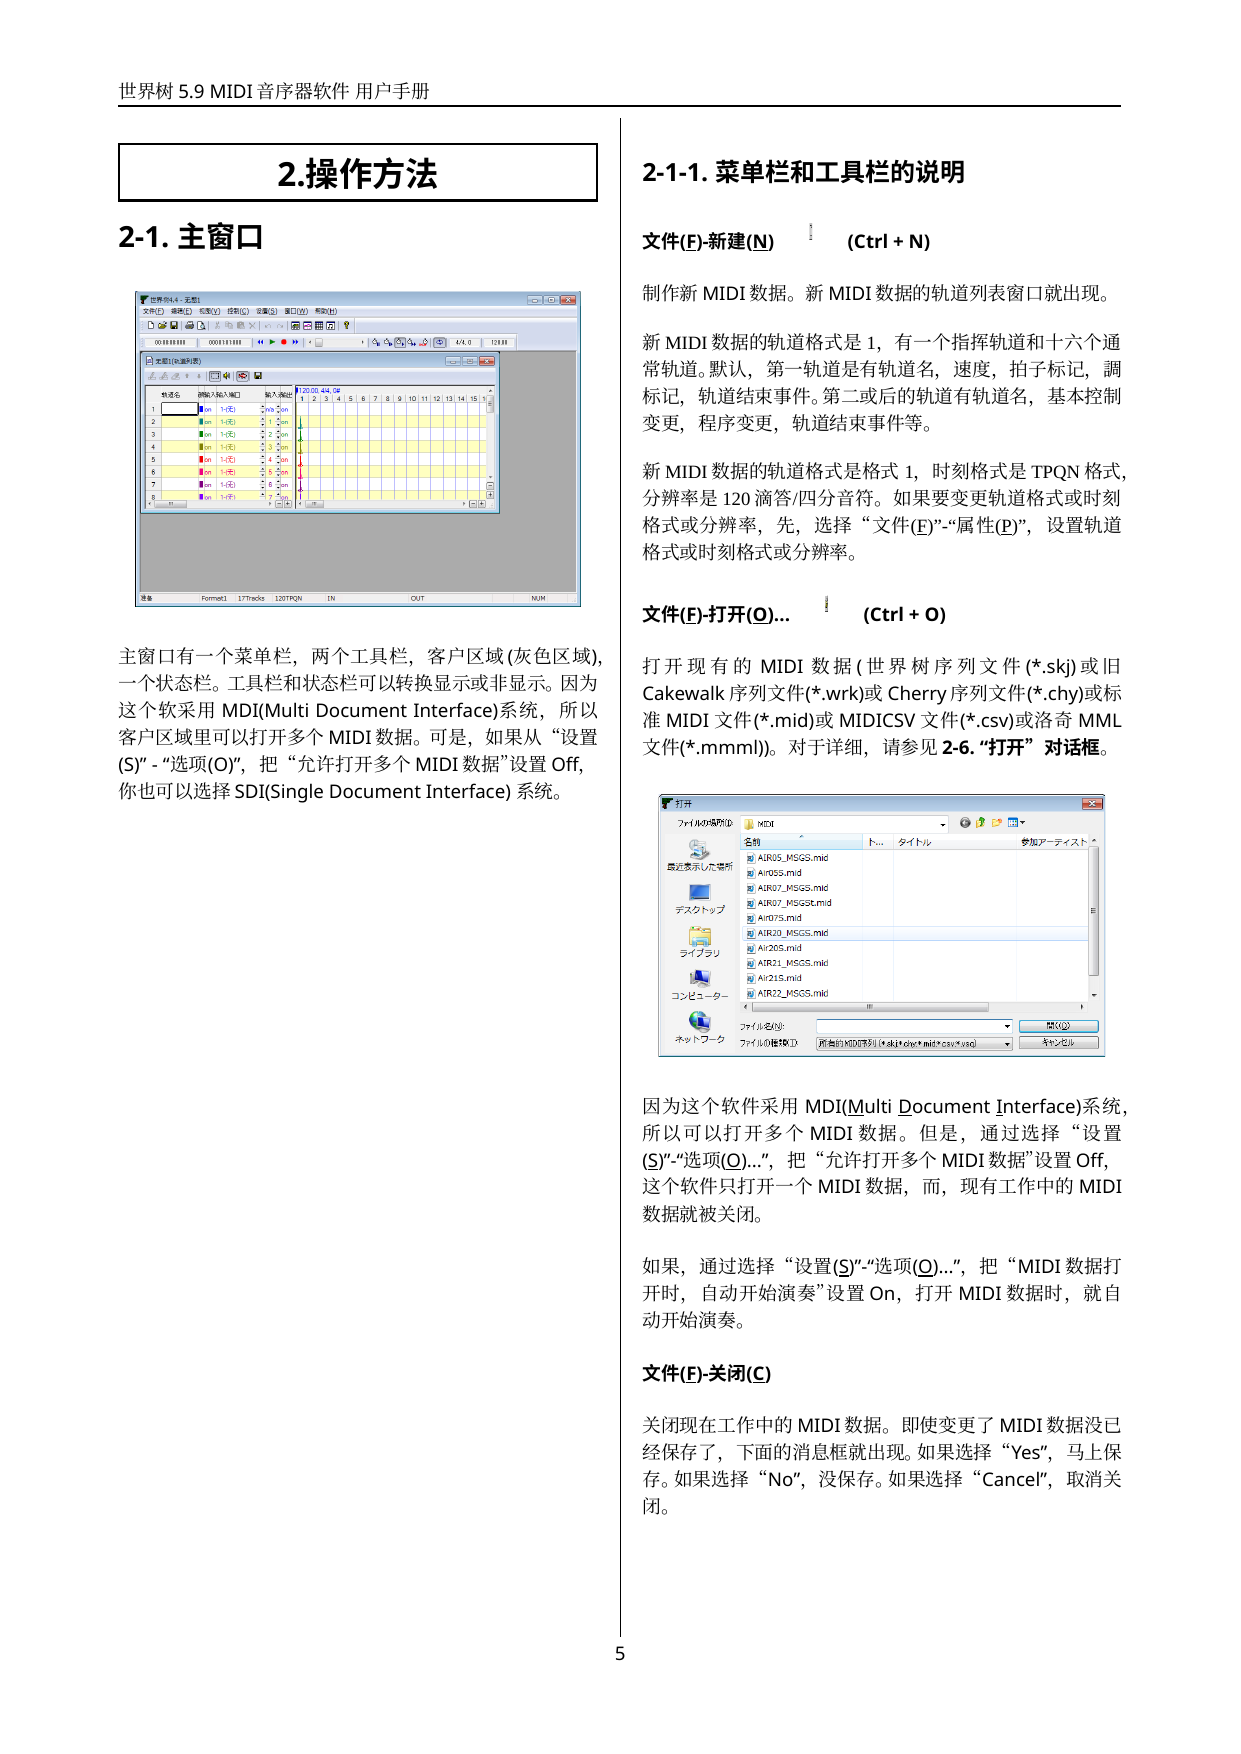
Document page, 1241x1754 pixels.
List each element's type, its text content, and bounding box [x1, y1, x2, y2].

picture [135, 291, 581, 607]
subtitle 2-1. 主窗口 [118, 214, 598, 256]
text 文件(F)-新建(N) (Ctrl + N) [642, 214, 1122, 254]
text 关闭现在工作中的MIDI数据。即使变更了MIDI数据没已经保存了，下面的消息框就出现。如果选择“Yes”，马上保存。如果选择“No”，没保存。如果选择“Cancel”，取消关闭。 [642, 1411, 1122, 1519]
subtitle 2.操作方法 [120, 145, 596, 199]
text 制作新MIDI数据。新MIDI数据的轨道列表窗口就出现。 [642, 279, 1122, 306]
text 主窗口有一个菜单栏，两个工具栏，客户区域(灰色区域)，一个状态栏。工具栏和状态栏可以转换显示或非显示。因为这个软采用MDI(Multi Document Interface)系统，所以客户区域里可以打开多个MIDI数据。可是，如果从“设置(S)” - “选项(O)”，把“允许打开多个MIDI数据”设置Off，你也可以选择SDI(Single Document Interface) 系统。 [118, 642, 598, 803]
text 文件(F)-打开(O)... (Ctrl + O) [642, 587, 1122, 627]
text 新MIDI数据的轨道格式是1，有一个指挥轨道和十六个通常轨道。默认，第一轨道是有轨道名，速度，拍子标记，調标记，轨道结束事件。第二或后的轨道有轨道名，基本控制变更，程序变更，轨道结束事件等。 [642, 328, 1122, 436]
text 因为这个软件采用MDI(Multi Document Interface)系统，所以可以打开多个MIDI数据。但是，通过选择“设置(S)”-“选项(O)...”，把“允许打开多个MIDI数据”设置Off，这个软件只打开一个MIDI数据，而，现有工作中的MIDI数据就被关闭。 [642, 1091, 1122, 1226]
picture [809, 223, 813, 240]
subtitle 2-1-1. 菜单栏和工具栏的说明 [642, 152, 1122, 188]
text 打开现有的MIDI数据(世界树序列文件(*.skj)或旧Cakewalk序列文件(*.wrk)或Cherry序列文件(*.chy)或标准MIDI文件(*.mid)或MIDICSV文件(*.csv)或洛奇MML文件(*.mmml))。对于详细，请参见2-6. “打开”对话框。 [642, 652, 1122, 760]
text 文件(F)-关闭(C) [642, 1358, 1122, 1386]
picture [658, 794, 1106, 1057]
text 如果，通过选择“设置(S)”-“选项(O)...”，把“MIDI数据打开时，自动开始演奏”设置On，打开MIDI数据时，就自动开始演奏。 [642, 1252, 1122, 1333]
text 新MIDI数据的轨道格式是格式1，时刻格式是TPQN格式，分辨率是120滴答/四分音符。如果要变更轨道格式或时刻格式或分辨率，先，选择“文件(F)”-“属性(P)”，设置轨道格式或时刻格式或分辨率。 [642, 457, 1122, 565]
